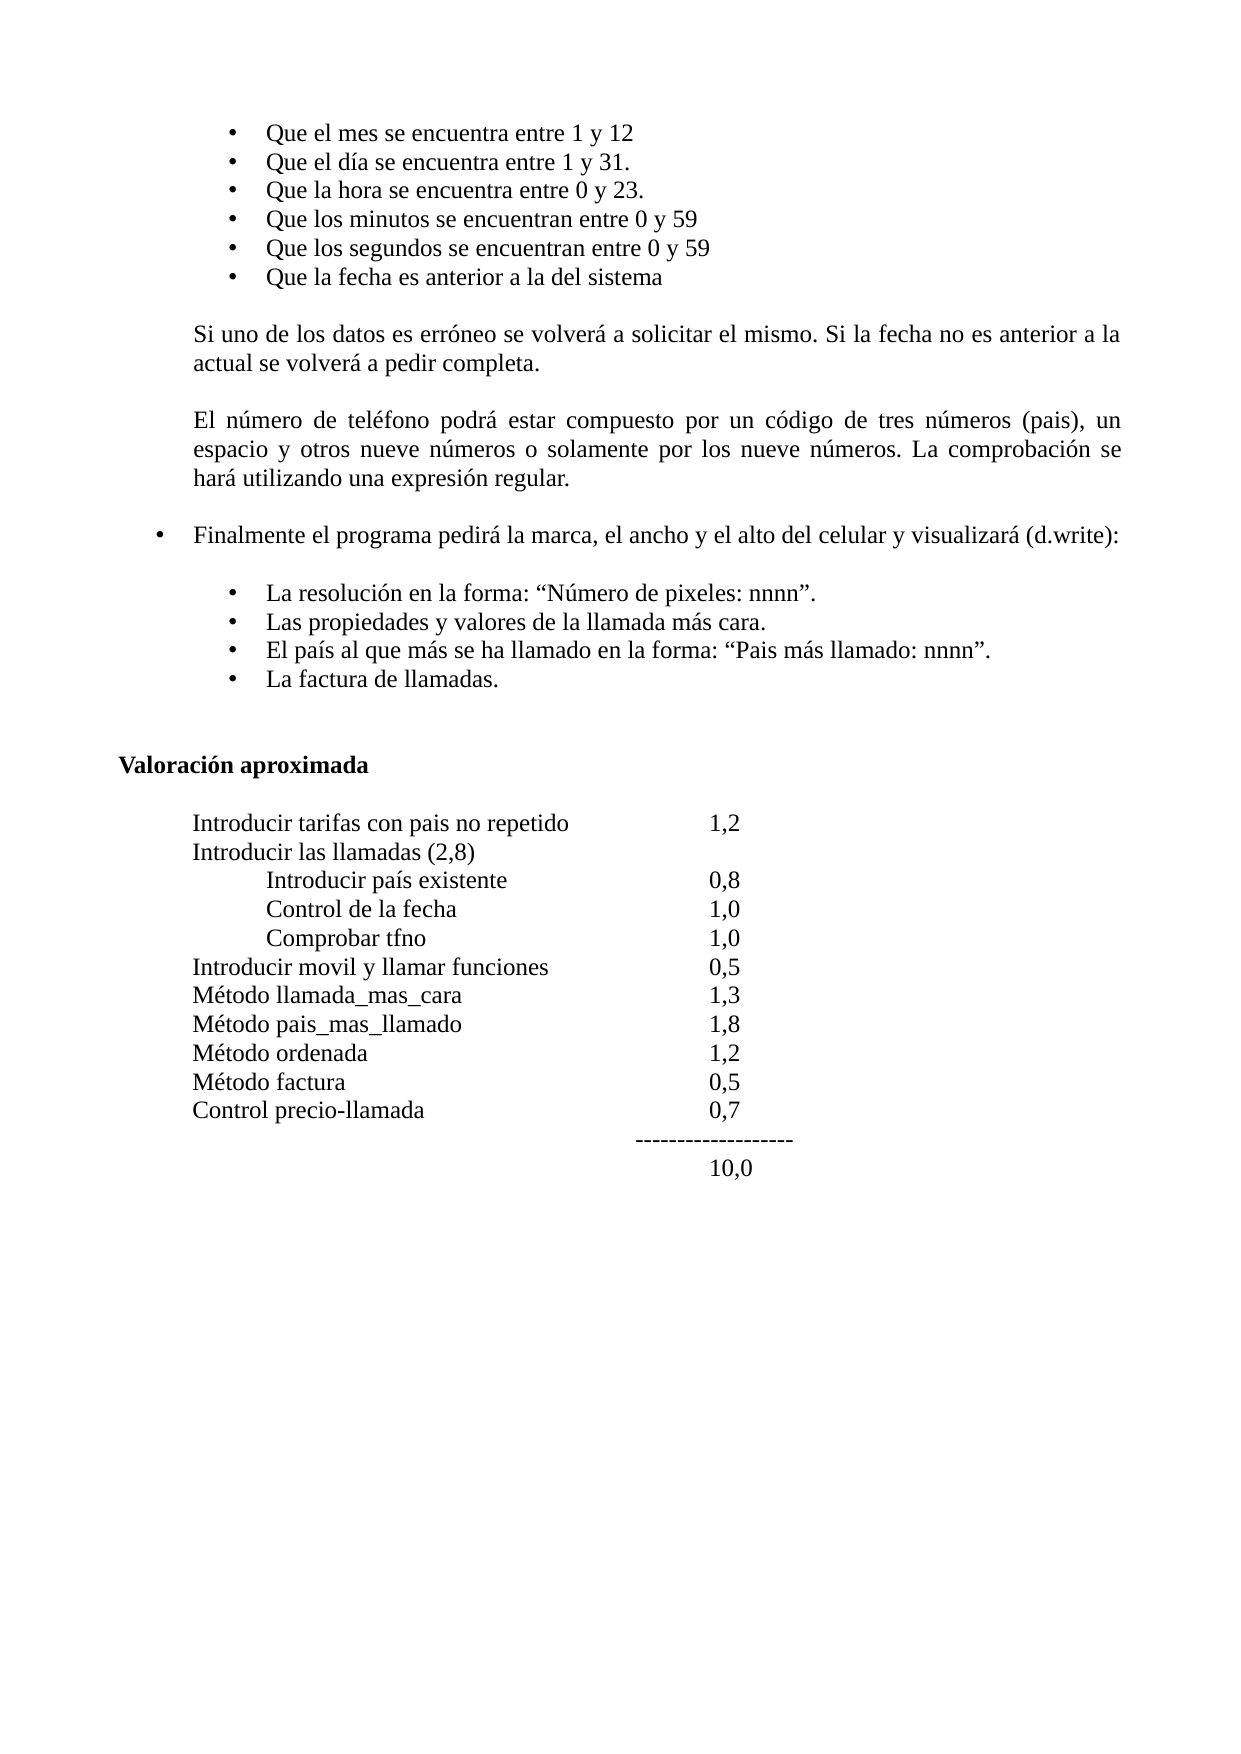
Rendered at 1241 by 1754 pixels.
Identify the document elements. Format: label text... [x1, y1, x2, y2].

list Que la hora se encuentra entre 0 y 23. [228, 176, 1122, 204]
text Método factura 0,5 [118, 1067, 1122, 1096]
text Introducir las llamadas (2,8) [118, 837, 1122, 866]
list La factura de llamadas. [228, 664, 1122, 693]
text Control de la fecha 1,0 [118, 894, 1122, 923]
list Que la fecha es anterior a la del sistema [228, 262, 1122, 291]
text Introducir movil y llamar funciones 0,5 [118, 952, 1122, 981]
list Finalmente el programa pedirá la marca, el ancho y el alto del celular y visualizará (d.write): [156, 521, 1122, 549]
list Que los segundos se encuentran entre 0 y 59 [228, 233, 1122, 262]
list La resolución en la forma: “Número de pixeles: nnnn”. [228, 578, 1122, 607]
text Método llamada_mas_cara 1,3 [118, 981, 1122, 1009]
text Método pais_mas_llamado 1,8 [118, 1009, 1122, 1038]
list Que el mes se encuentra entre 1 y 12 [228, 118, 1122, 147]
text Introducir país existente 0,8 [118, 866, 1122, 894]
list El país al que más se ha llamado en la forma: “Pais más llamado: nnnn”. [228, 636, 1122, 664]
text Método ordenada 1,2 [118, 1038, 1122, 1067]
list Las propiedades y valores de la llamada más cara. [228, 607, 1122, 636]
list Si uno de los datos es erróneo se volverá a solicitar el mismo. Si la fecha no es anterior a la actual se volverá a pedir completa. [156, 319, 1122, 377]
text Introducir tarifas con pais no repetido 1,2 [118, 808, 1122, 837]
text ------------------- [118, 1124, 1122, 1153]
list Que los minutos se encuentran entre 0 y 59 [228, 204, 1122, 233]
text Comprobar tfno 1,0 [118, 923, 1122, 952]
text 10,0 [118, 1153, 1122, 1182]
list Que el día se encuentra entre 1 y 31. [228, 147, 1122, 176]
text Valoración aproximada [118, 751, 1122, 779]
list El número de teléfono podrá estar compuesto por un código de tres números (pais), un espacio y otros nueve números o solamente por los nueve números. La comprobación se hará utilizando una expresión regular. [156, 406, 1122, 492]
text Control precio-llamada 0,7 [118, 1096, 1122, 1124]
